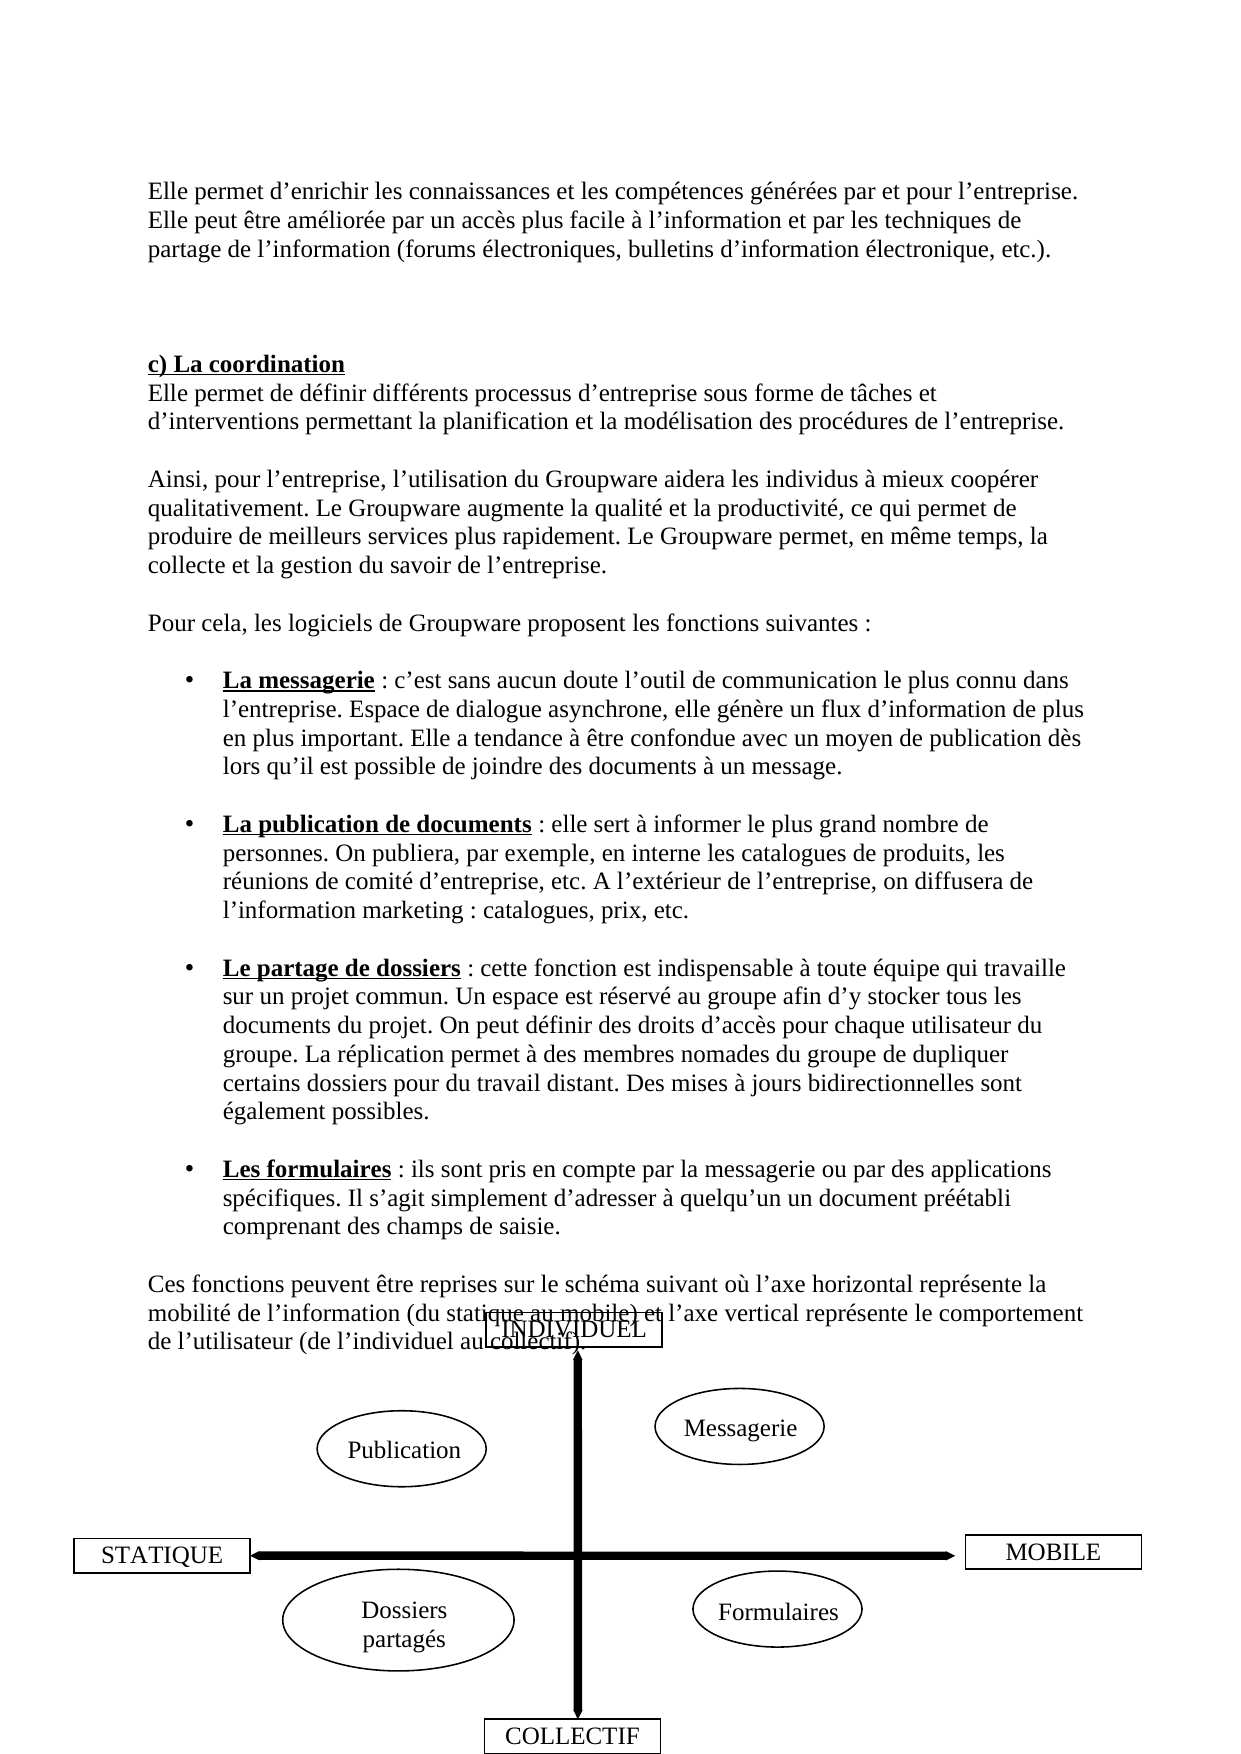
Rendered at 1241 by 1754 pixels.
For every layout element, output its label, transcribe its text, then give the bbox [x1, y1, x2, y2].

text c) La coordination [148, 349, 1092, 378]
text Ces fonctions peuvent être reprises sur le schéma suivant où l’axe horizontal représente la mobilité de l’information (du statique au mobile) et l’axe vertical représente le comportement de l’utilisateur (de l’individuel au collectif). [148, 1269, 1092, 1355]
list La publication de documents : elle sert à informer le plus grand nombre de personnes. On publiera, par exemple, en interne les catalogues de produits, les réunions de comité d’entreprise, etc. A l’extérieur de l’entreprise, on diffusera de l’information marketing : catalogues, prix, etc. [185, 809, 1092, 924]
list La messagerie : c’est sans aucun doute l’outil de communication le plus connu dans l’entreprise. Espace de dialogue asynchrone, elle génère un flux d’information de plus en plus important. Elle a tendance à être confondue avec un moyen de publication dès lors qu’il est possible de joindre des documents à un message. [185, 665, 1092, 780]
text Ainsi, pour l’entreprise, l’utilisation du Groupware aidera les individus à mieux coopérer qualitativement. Le Groupware augmente la qualité et la productivité, ce qui permet de produire de meilleurs services plus rapidement. Le Groupware permet, en même temps, la collecte et la gestion du savoir de l’entreprise. [148, 464, 1092, 579]
text Pour cela, les logiciels de Groupware proposent les fonctions suivantes : [148, 608, 1092, 636]
text Elle permet d’enrichir les connaissances et les compétences générées par et pour l’entreprise. Elle peut être améliorée par un accès plus facile à l’information et par les techniques de partage de l’information (forums électroniques, bulletins d’information électronique, etc.). [148, 176, 1092, 263]
list Le partage de dossiers : cette fonction est indispensable à toute équipe qui travaille sur un projet commun. Un espace est réservé au groupe afin d’y stocker tous les documents du projet. On peut définir des droits d’accès pour chaque utilisateur du groupe. La réplication permet à des membres nomades du groupe de dupliquer certains dossiers pour du travail distant. Des mises à jours bidirectionnelles sont également possibles. [185, 953, 1092, 1125]
list Les formulaires : ils sont pris en compte par la messagerie ou par des applications spécifiques. Il s’agit simplement d’adresser à quelqu’un un document préétabli comprenant des champs de saisie. [185, 1154, 1092, 1240]
text Elle permet de définir différents processus d’entreprise sous forme de tâches et d’interventions permettant la planification et la modélisation des procédures de l’entreprise. [148, 378, 1092, 435]
